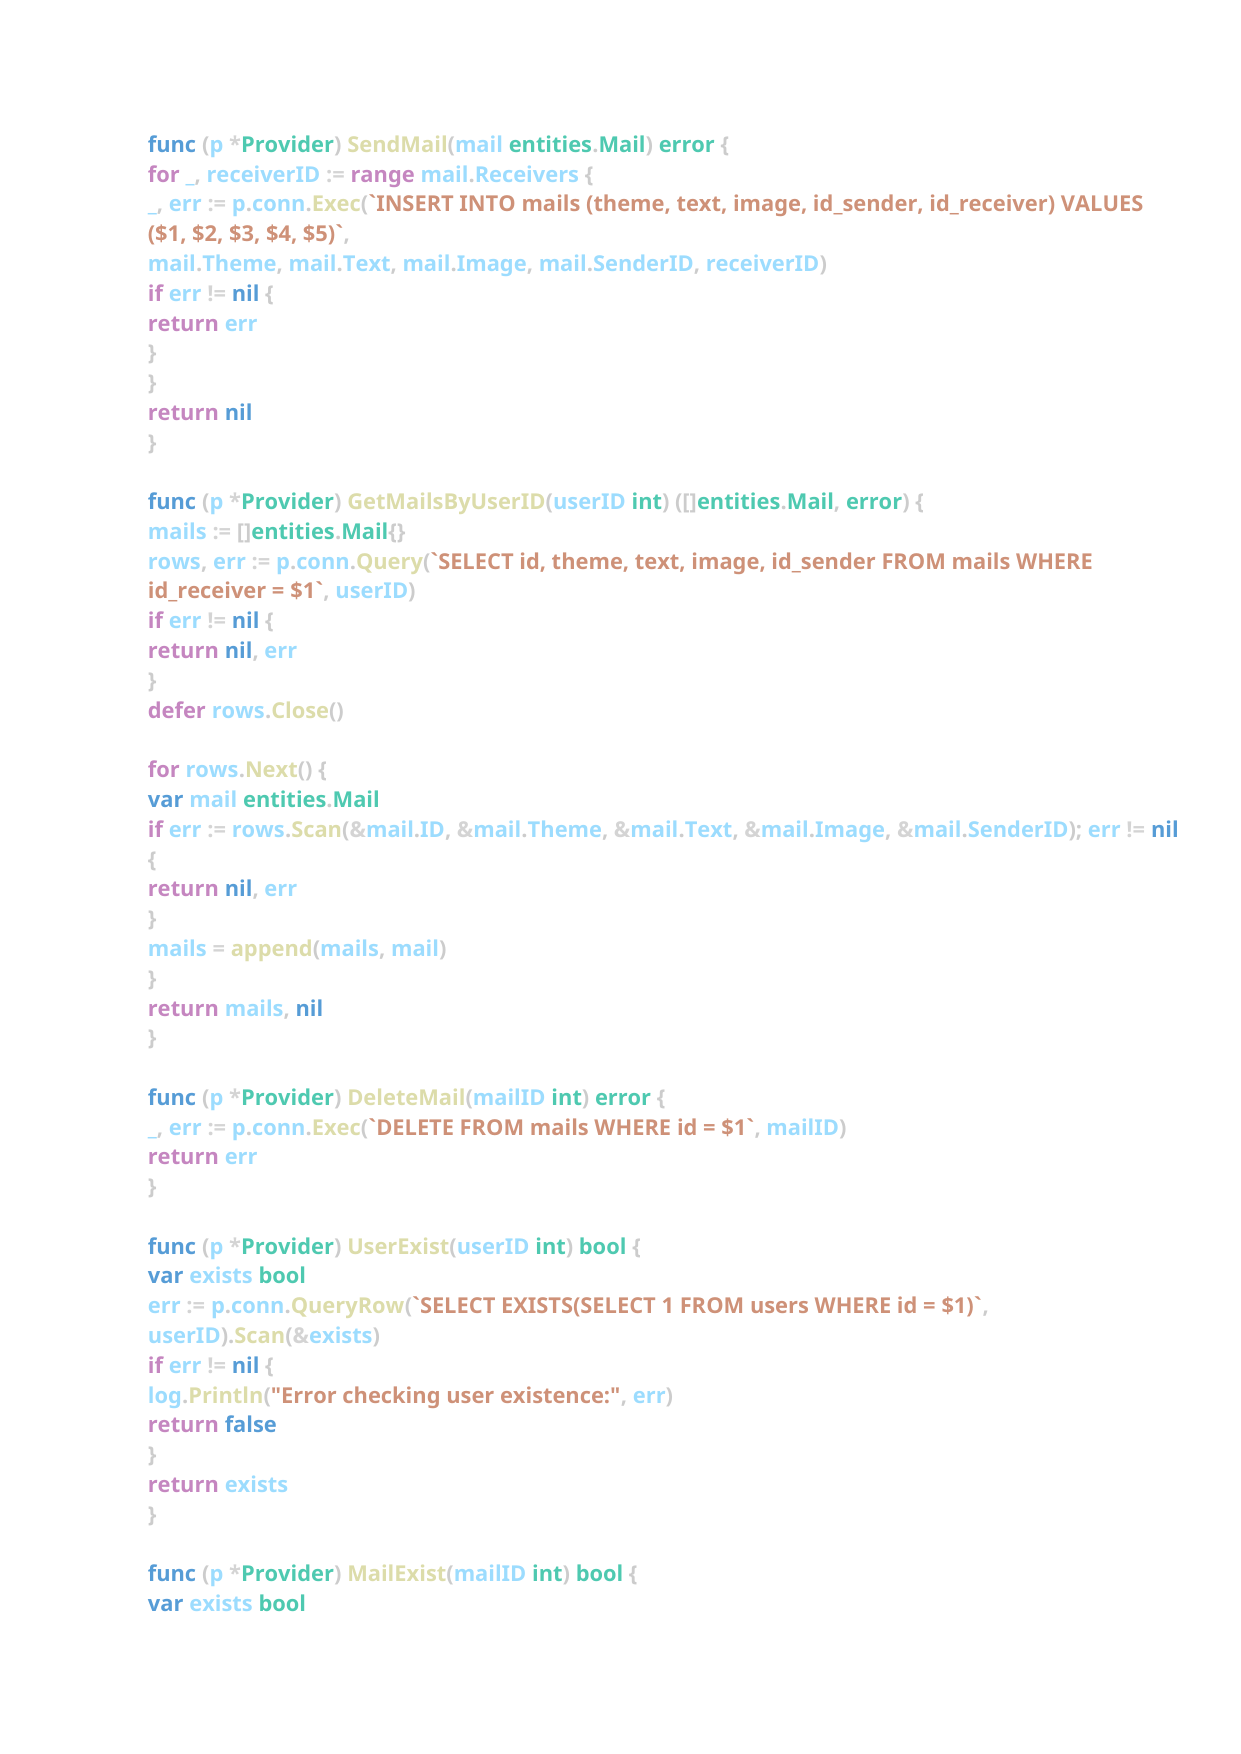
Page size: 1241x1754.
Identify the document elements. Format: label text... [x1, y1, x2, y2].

text defer rows.Close() [148, 695, 1181, 724]
text rows, err := p.conn.Query(`SELECT id, theme, text, image, id_sender FROM mails WHERE id_receiver = $1`, userID) [148, 546, 1181, 605]
text return mails, nil [148, 992, 1181, 1022]
text var mail entities.Mail [148, 784, 1181, 814]
text func (p *Provider) SendMail(mail entities.Mail) error { [148, 129, 1181, 158]
text var exists bool [148, 1260, 1181, 1290]
text return false [148, 1409, 1181, 1439]
text func (p *Provider) DeleteMail(mailID int) error { [148, 1082, 1181, 1112]
text return nil, err [148, 635, 1181, 665]
text func (p *Provider) GetMailsByUserID(userID int) ([]entities.Mail, error) { [148, 486, 1181, 516]
text } [148, 337, 1181, 367]
text if err != nil { [148, 278, 1181, 307]
text mails = append(mails, mail) [148, 933, 1181, 963]
text func (p *Provider) UserExist(userID int) bool { [148, 1231, 1181, 1260]
text _, err := p.conn.Exec(`DELETE FROM mails WHERE id = $1`, mailID) [148, 1112, 1181, 1141]
text var exists bool [148, 1588, 1181, 1618]
text err := p.conn.QueryRow(`SELECT EXISTS(SELECT 1 FROM users WHERE id = $1)`, userID).Scan(&exists) [148, 1290, 1181, 1350]
text return nil [148, 397, 1181, 427]
text return err [148, 1141, 1181, 1171]
text } [148, 1022, 1181, 1052]
text for rows.Next() { [148, 754, 1181, 784]
text for _, receiverID := range mail.Receivers { [148, 158, 1181, 188]
text } [148, 903, 1181, 933]
text _, err := p.conn.Exec(`INSERT INTO mails (theme, text, image, id_sender, id_receiver) VALUES ($1, $2, $3, $4, $5)`, [148, 188, 1181, 248]
text } [148, 1439, 1181, 1469]
text } [148, 963, 1181, 992]
text } [148, 665, 1181, 695]
text return exists [148, 1469, 1181, 1499]
text if err != nil { [148, 605, 1181, 635]
text return err [148, 307, 1181, 337]
text return nil, err [148, 873, 1181, 903]
text func (p *Provider) MailExist(mailID int) bool { [148, 1558, 1181, 1588]
text } [148, 1171, 1181, 1201]
text if err := rows.Scan(&mail.ID, &mail.Theme, &mail.Text, &mail.Image, &mail.SenderID); err != nil { [148, 814, 1181, 873]
text if err != nil { [148, 1350, 1181, 1379]
text mail.Theme, mail.Text, mail.Image, mail.SenderID, receiverID) [148, 248, 1181, 278]
text } [148, 1499, 1181, 1528]
text } [148, 367, 1181, 397]
text } [148, 427, 1181, 456]
text mails := []entities.Mail{} [148, 516, 1181, 546]
text log.Println("Error checking user existence:", err) [148, 1379, 1181, 1409]
